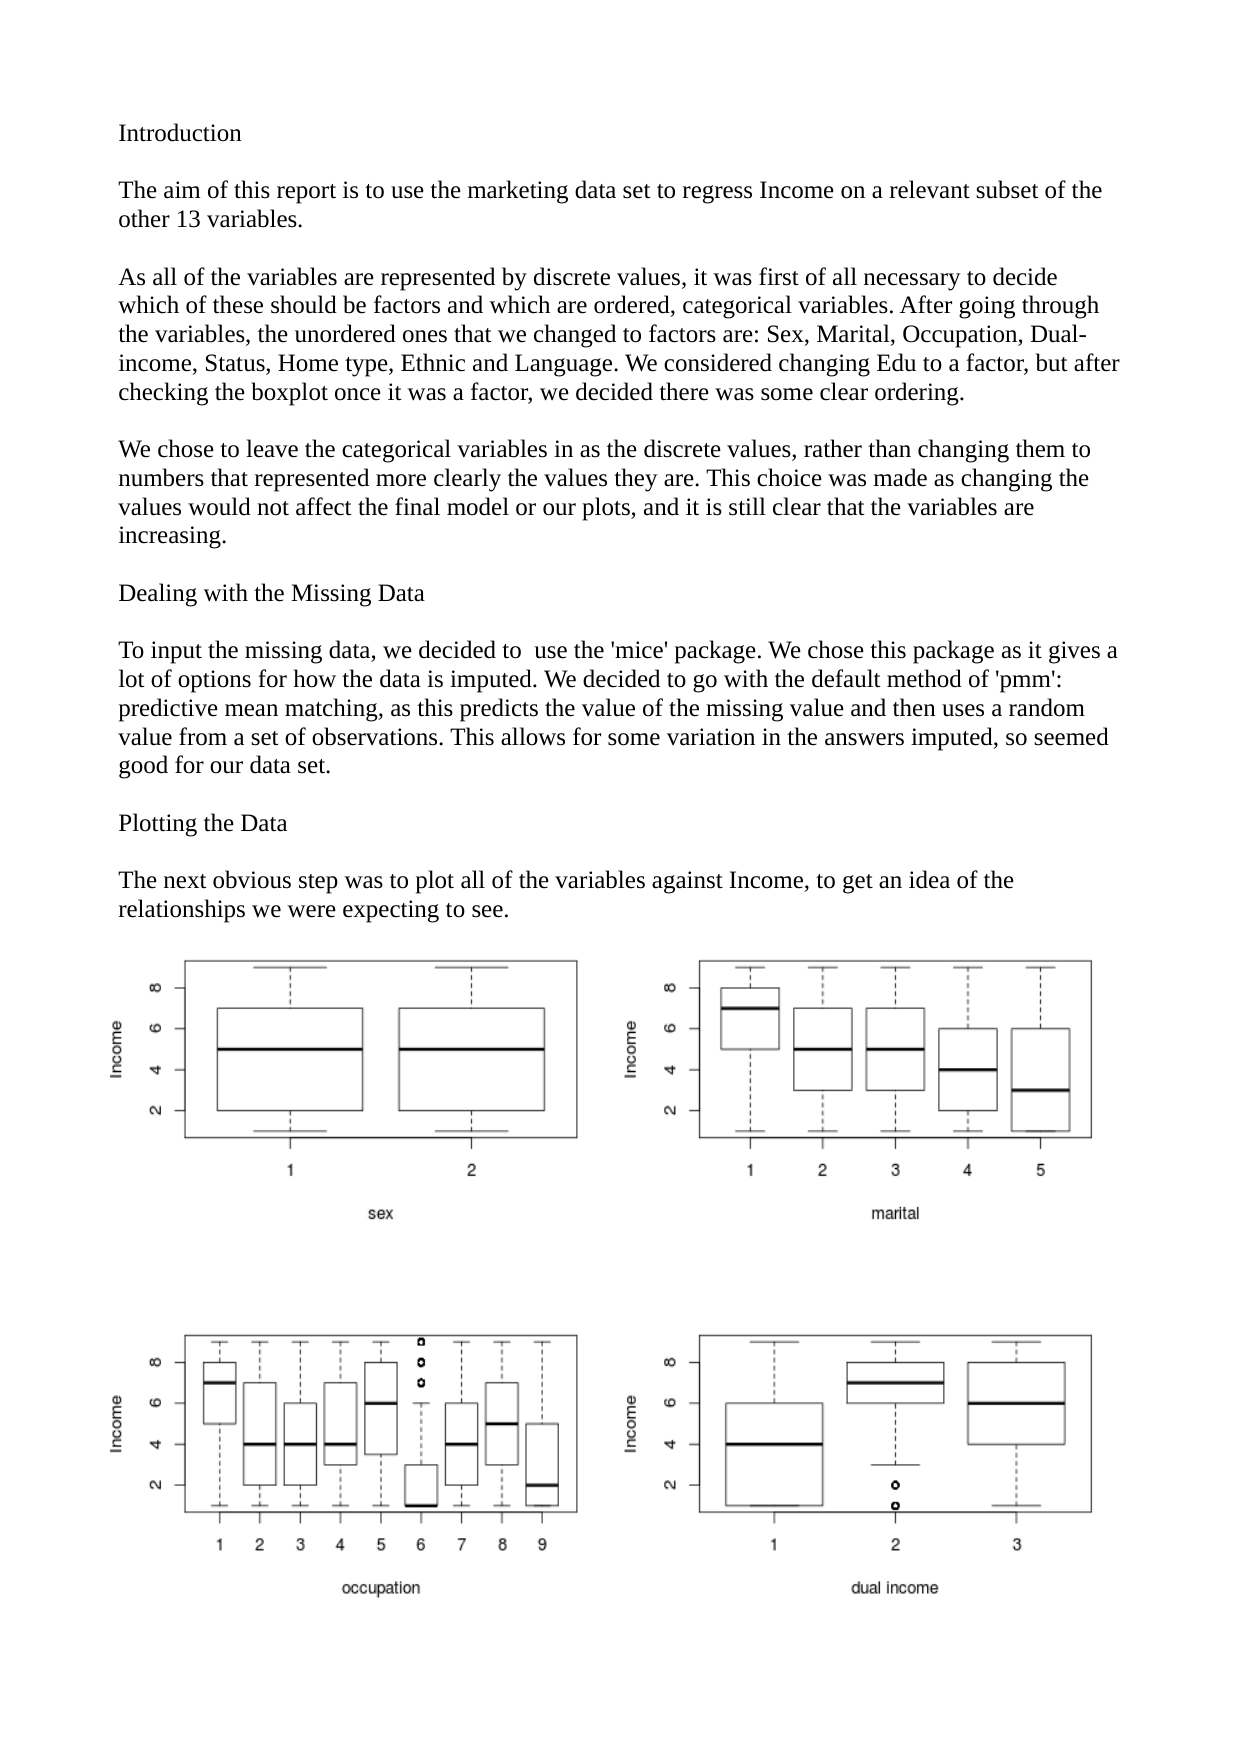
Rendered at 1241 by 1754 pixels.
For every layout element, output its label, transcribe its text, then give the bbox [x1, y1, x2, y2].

text As all of the variables are represented by discrete values, it was first of all necessary to decide which of these should be factors and which are ordered, categorical variables. After going through the variables, the unordered ones that we changed to factors are: Sex, Marital, Occupation, Dual-income, Status, Home type, Ethnic and Language. We considered changing Edu to a factor, but after checking the boxplot once it was a factor, we decided there was some clear ordering. [118, 262, 1122, 406]
text Dealing with the Missing Data [118, 578, 1122, 607]
picture [104, 941, 1108, 1615]
text The next obvious step was to plot all of the variables against Income, to get an idea of the relationships we were expecting to see. [118, 866, 1122, 923]
text To input the missing data, we decided to use the 'mice' package. We chose this package as it gives a lot of options for how the data is imputed. We decided to go with the default method of 'pmm': predictive mean matching, as this predicts the value of the missing value and then uses a random value from a set of observations. This allows for some variation in the answers imputed, so seemed good for our data set. [118, 636, 1122, 779]
text We chose to leave the categorical variables in as the discrete values, rather than changing them to numbers that represented more clearly the values they are. This choice was made as changing the values would not affect the final model or our plots, and it is still clear that the variables are increasing. [118, 434, 1122, 549]
text Plotting the Data [118, 808, 1122, 837]
text Introduction [118, 118, 1122, 147]
text The aim of this report is to use the marketing data set to regress Income on a relevant subset of the other 13 variables. [118, 176, 1122, 233]
